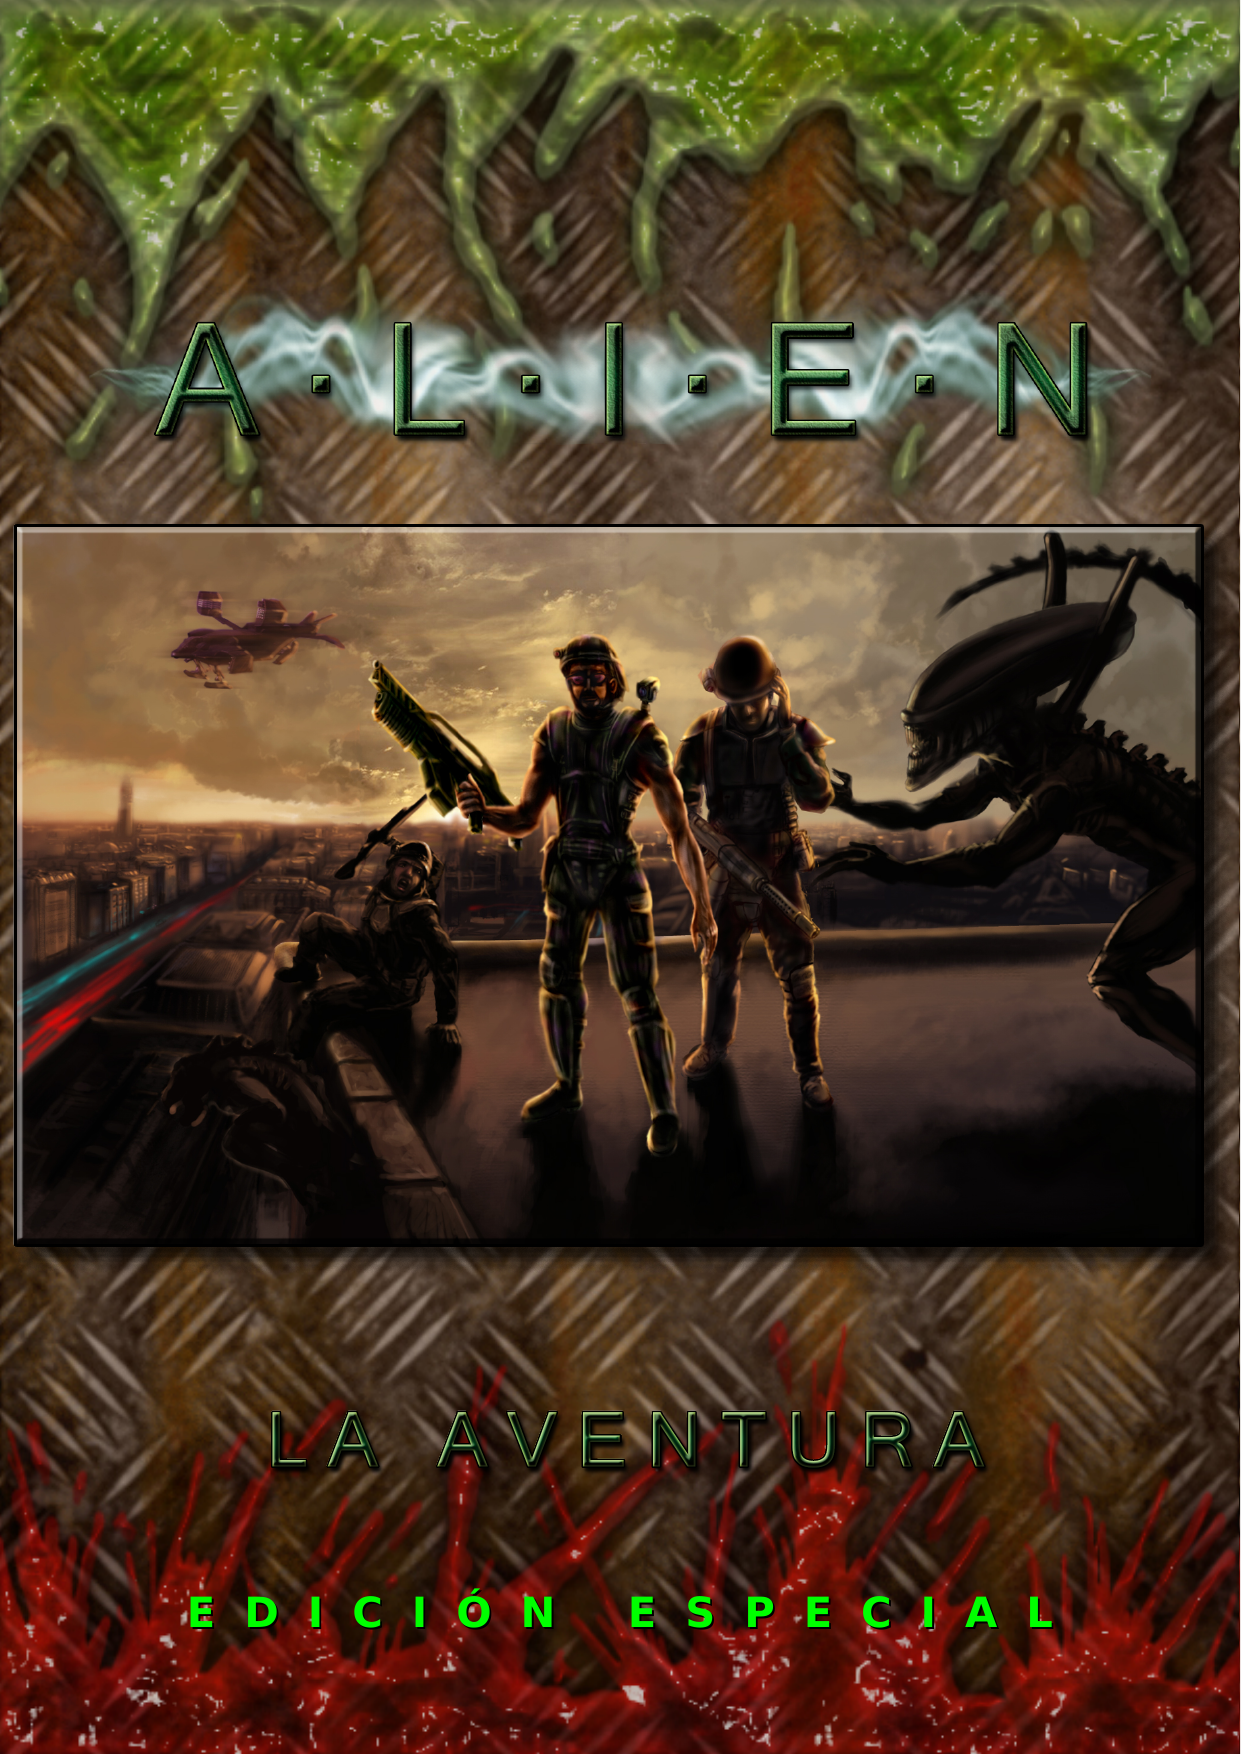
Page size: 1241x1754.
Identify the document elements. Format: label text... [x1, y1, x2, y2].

text E D I C I Ó N E S P E C I A L [0, 1589, 1240, 1638]
picture [0, 0, 1241, 1754]
